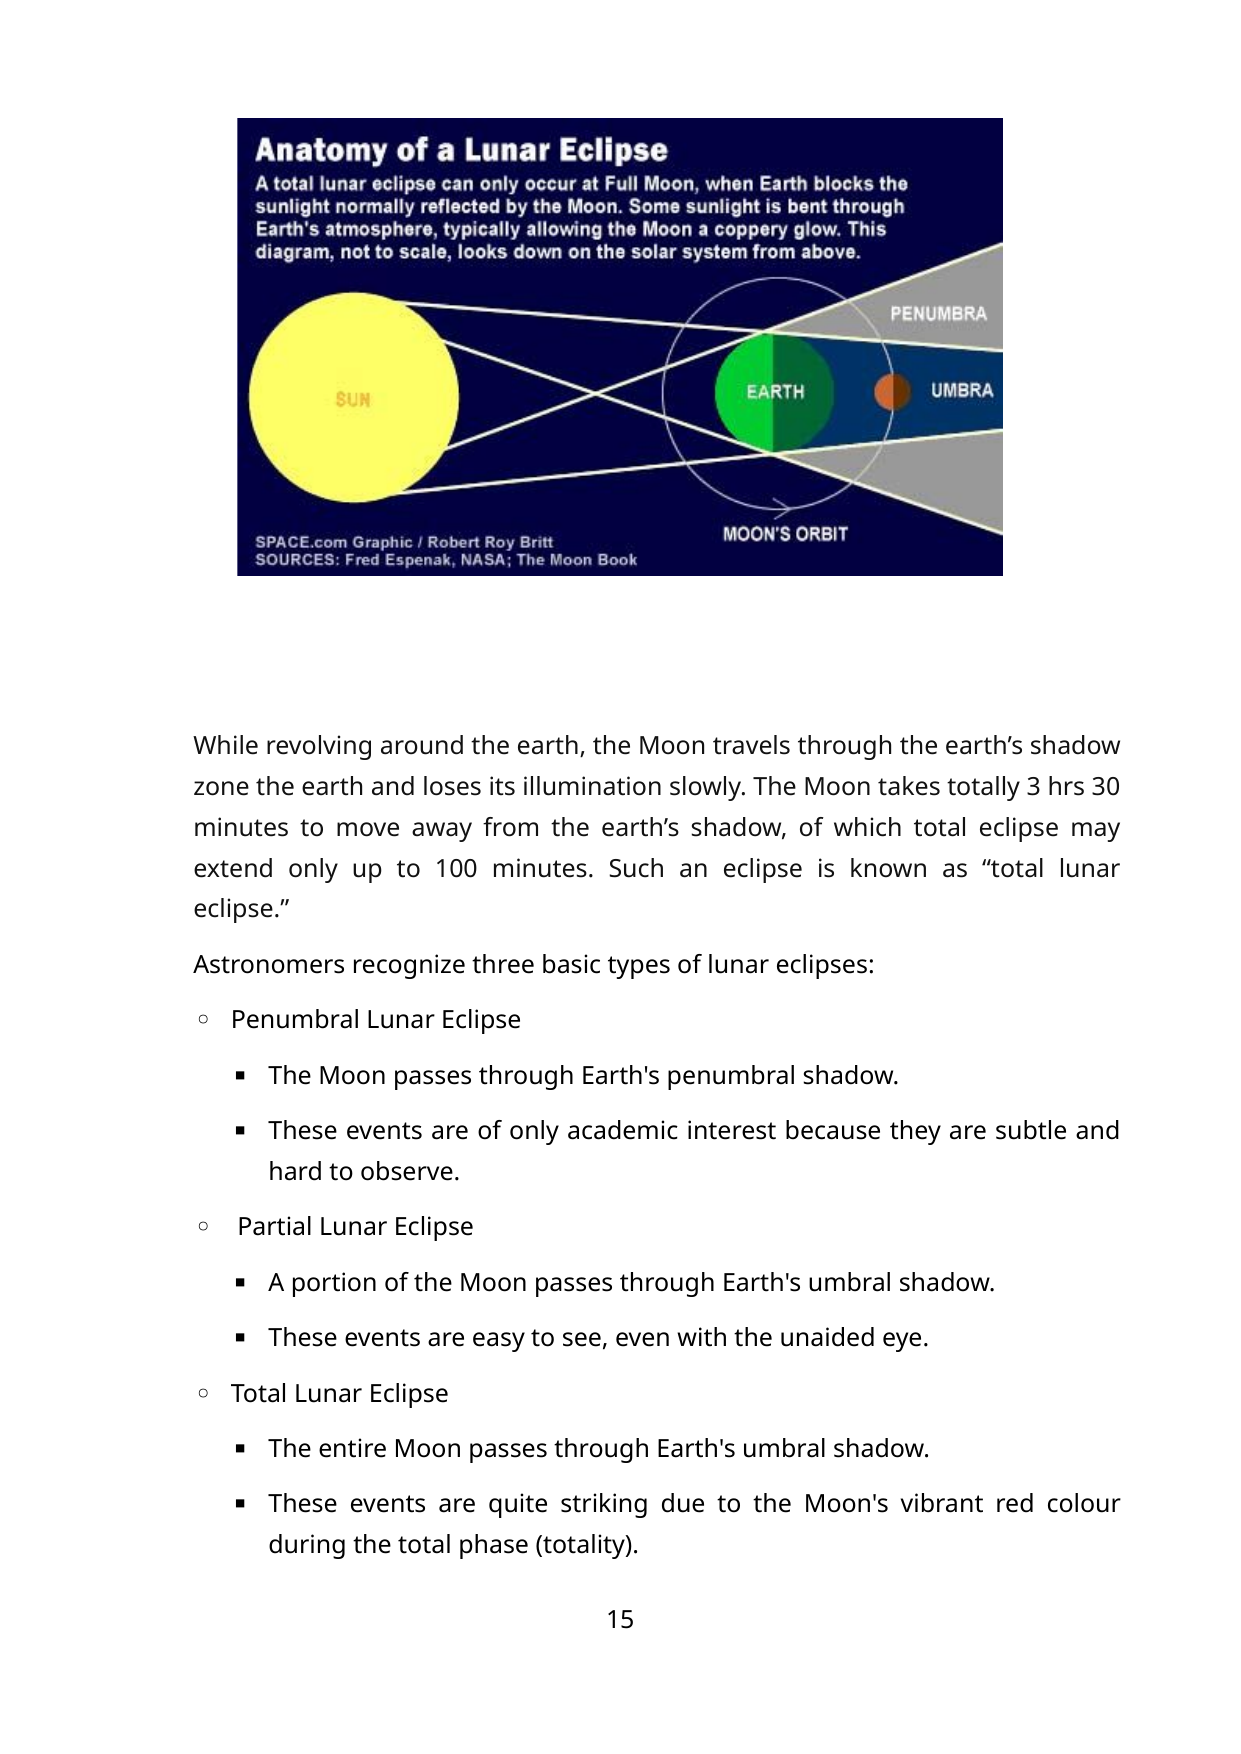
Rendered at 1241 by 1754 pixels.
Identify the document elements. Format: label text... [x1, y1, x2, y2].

list Astronomers recognize three basic types of lunar eclipses: [156, 946, 1122, 981]
list These events are quite striking due to the Moon's vibrant red colour during the total phase (totality). [231, 1486, 1122, 1561]
list The entire Moon passes through Earth's umbral shadow. [231, 1431, 1122, 1465]
list Penumbral Lunar Eclipse [193, 1002, 1122, 1036]
list The Moon passes through Earth's penumbral shadow. [231, 1057, 1122, 1091]
list While revolving around the earth, the Moon travels through the earth’s shadow zone the earth and loses its illumination slowly. The Moon takes totally 3 hrs 30 minutes to move away from the earth’s shadow, of which total eclipse may extend only up to 100 minutes. Such an eclipse is known as “total lunar eclipse.” [156, 728, 1122, 925]
list Partial Lunar Eclipse [193, 1209, 1122, 1243]
list Total Lunar Eclipse [193, 1375, 1122, 1409]
list A portion of the Moon passes through Earth's umbral shadow. [231, 1264, 1122, 1298]
list These events are easy to see, even with the unaided eye. [231, 1320, 1122, 1354]
list These events are of only academic interest because they are subtle and hard to observe. [231, 1113, 1122, 1188]
picture [237, 118, 1003, 576]
